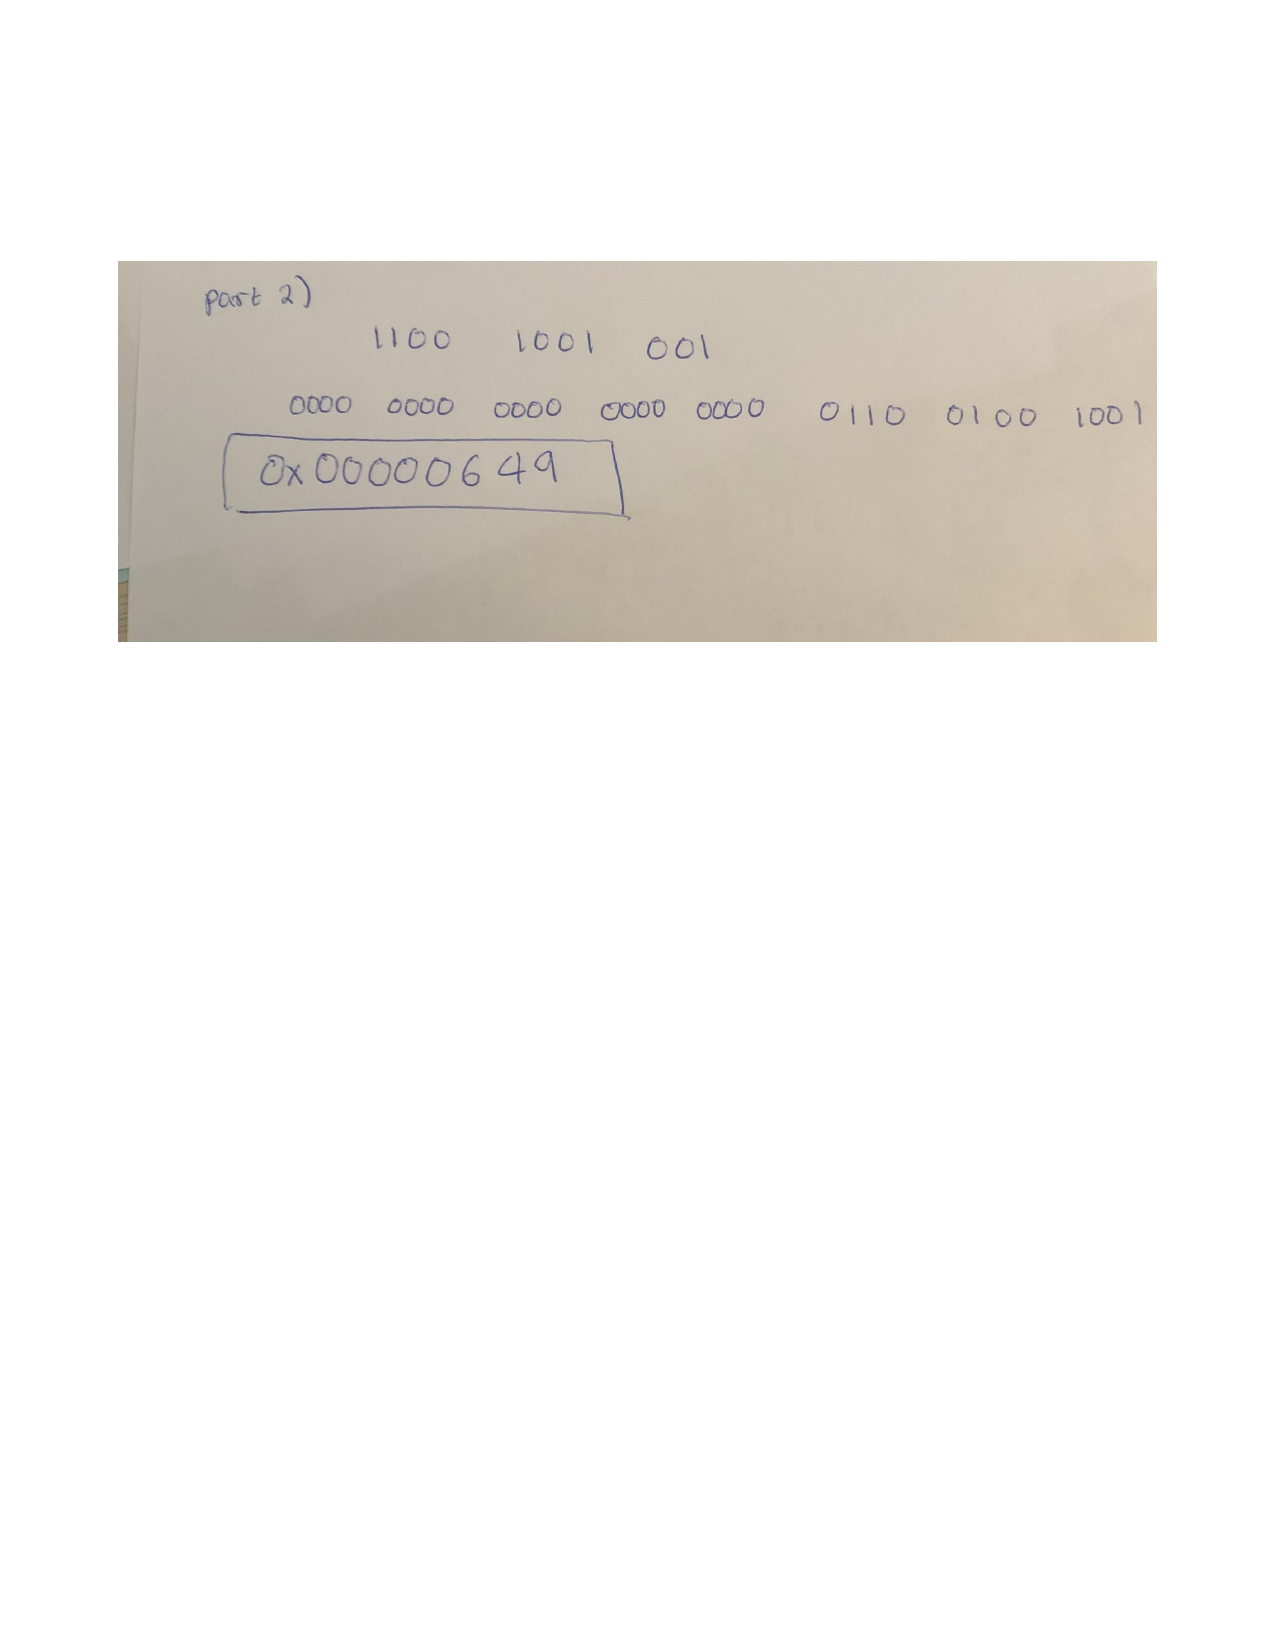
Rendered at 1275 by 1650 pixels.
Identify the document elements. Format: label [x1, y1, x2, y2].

picture [118, 261, 1157, 642]
